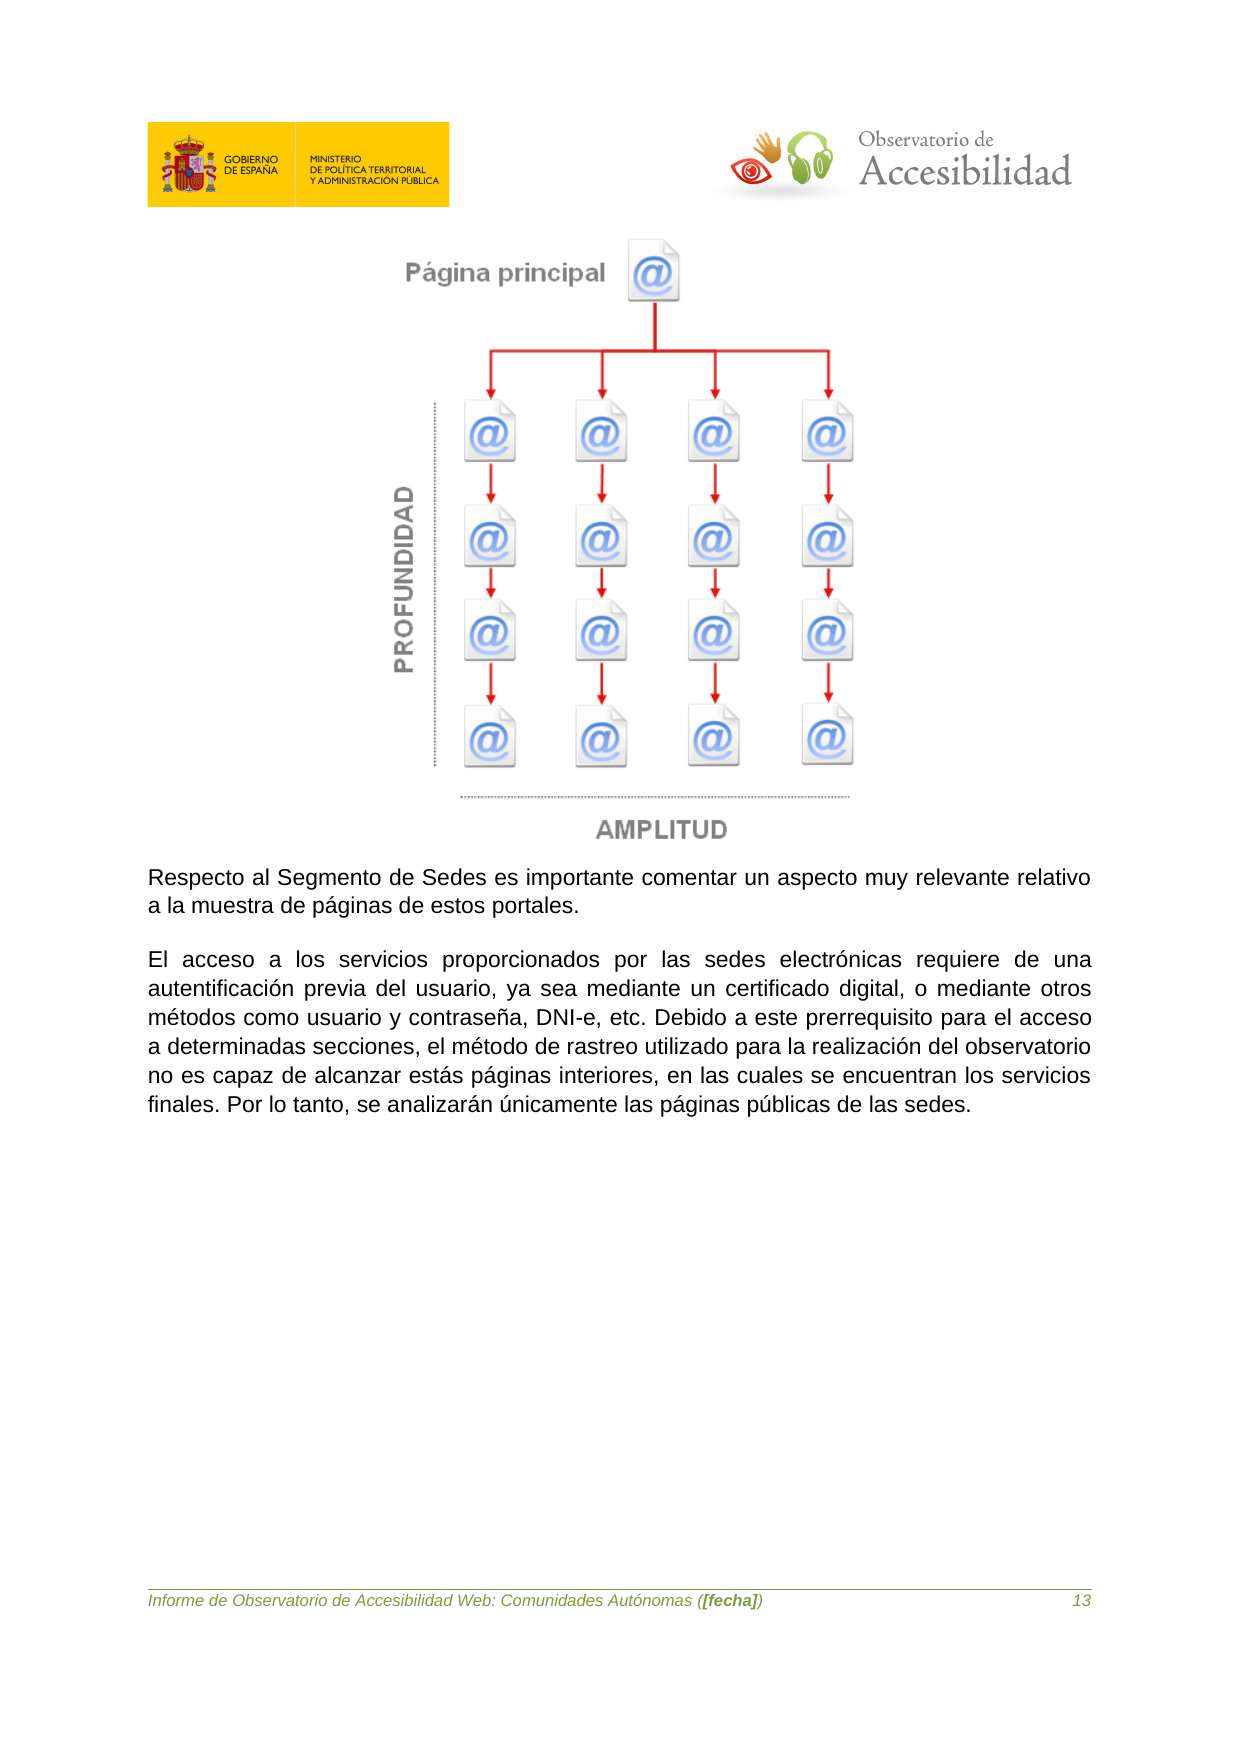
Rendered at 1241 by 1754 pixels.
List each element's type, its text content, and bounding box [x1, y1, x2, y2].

text Respecto al Segmento de Sedes es importante comentar un aspecto muy relevante relativo a la muestra de páginas de estos portales. [148, 863, 1092, 919]
text El acceso a los servicios proporcionados por las sedes electrónicas requiere de una autentificación previa del usuario, ya sea mediante un certificado digital, o mediante otros métodos como usuario y contraseña, DNI-e, etc. Debido a este prerrequisito para el acceso a determinadas secciones, el método de rastreo utilizado para la realización del observatorio no es capaz de alcanzar estás páginas interiores, en las cuales se encuentran los servicios finales. Por lo tanto, se analizarán únicamente las páginas públicas de las sedes. [148, 946, 1092, 1117]
